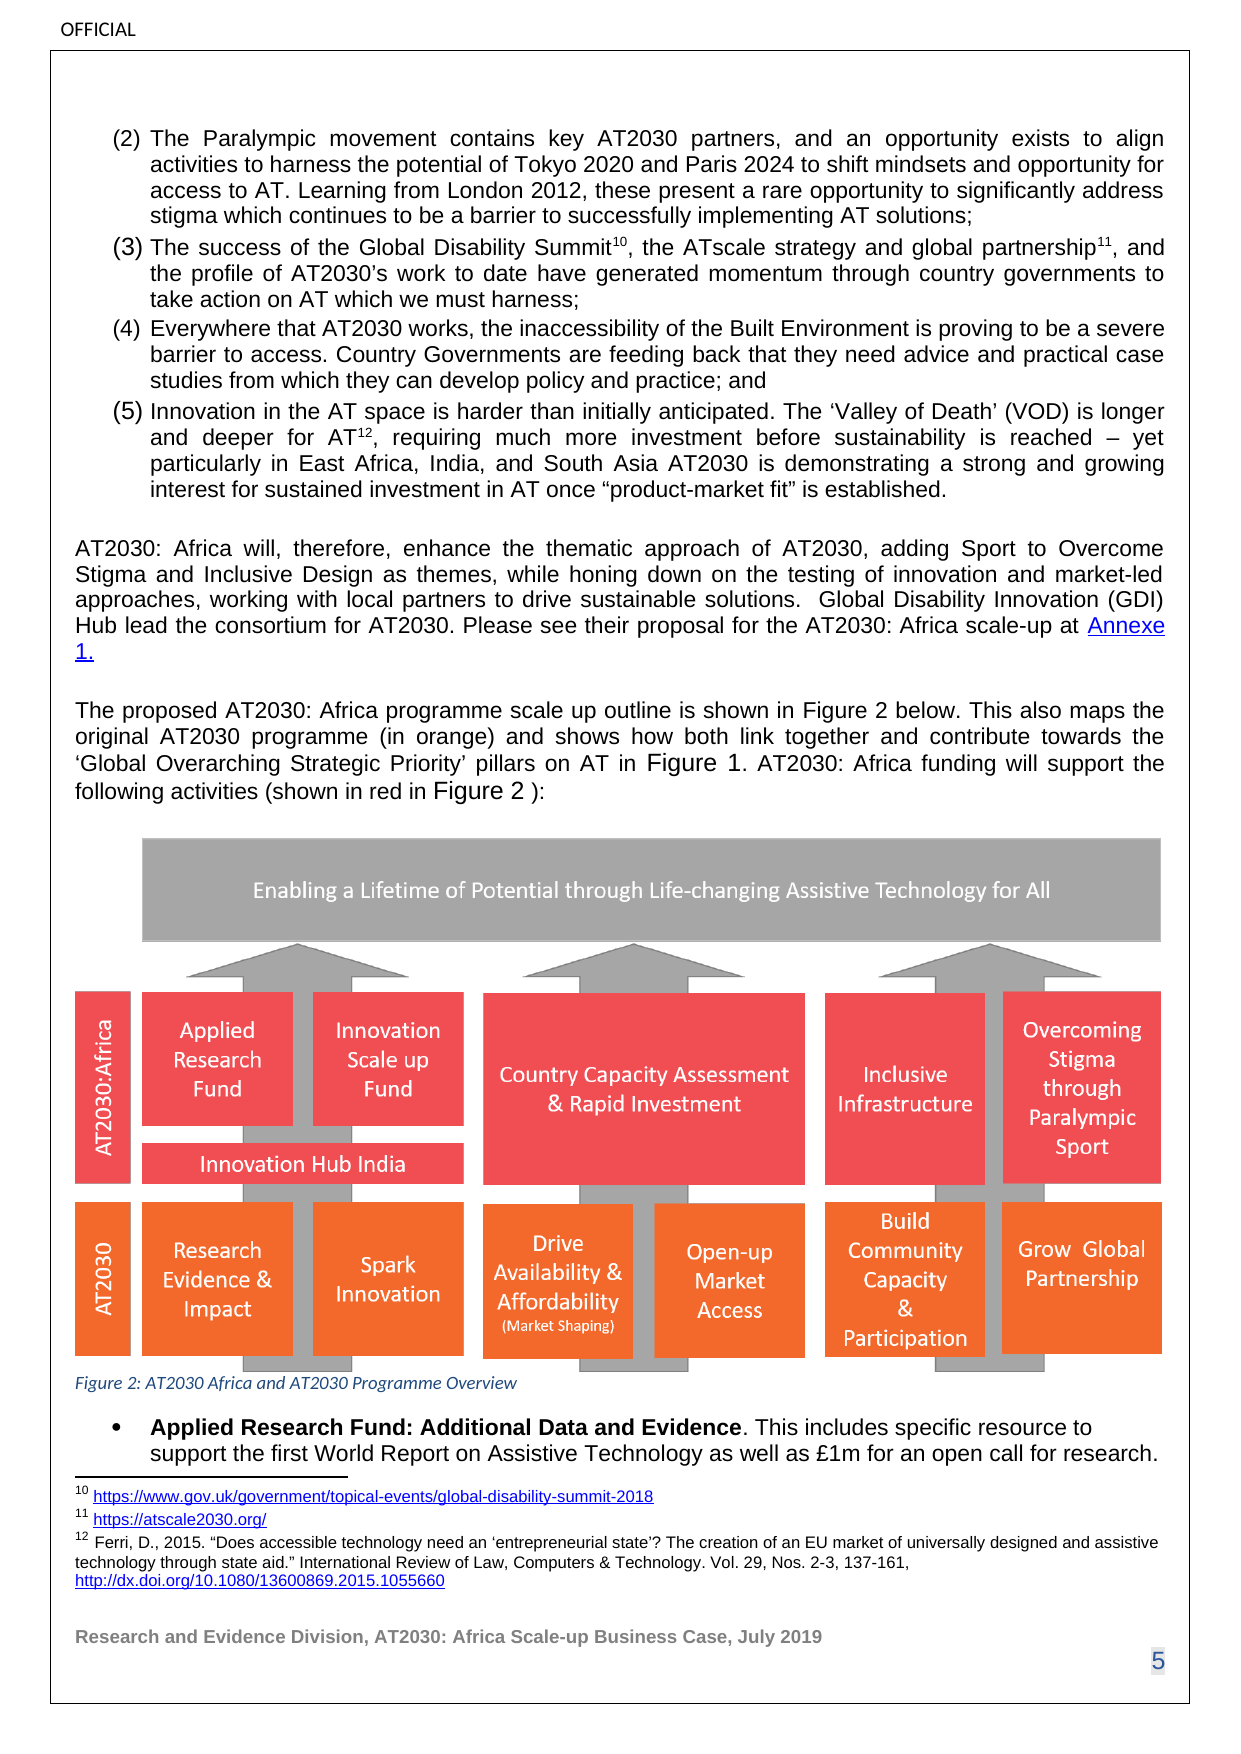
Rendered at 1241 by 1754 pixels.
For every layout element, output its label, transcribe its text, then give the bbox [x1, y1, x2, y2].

list Innovation in the AT space is harder than initially anticipated. The ‘Valley of Death’ (VOD) is longer and deeper for AT, requiring much more investment before sustainability is reached – yet particularly in East Africa, India, and South Asia AT2030 is demonstrating a strong and growing interest for sustained investment in AT once “product-market fit” is established. [112, 397, 1165, 502]
list The success of the Global Disability Summit, the ATscale strategy and global partnership, and the profile of AT2030’s work to date have generated momentum through country governments to take action on AT which we must harness; [112, 233, 1165, 312]
list https://www.gov.uk/government/topical-events/global-disability-summit-2018 [75, 1483, 1165, 1507]
picture [75, 838, 1166, 1372]
list The Paralympic movement contains key AT2030 partners, and an opportunity exists to align activities to harness the potential of Tokyo 2020 and Paris 2024 to shift mindsets and opportunity for access to AT. Learning from London 2012, these present a rare opportunity to significantly address stigma which continues to be a barrier to successfully implementing AT solutions; [112, 126, 1165, 228]
text AT2030: Africa will, therefore, enhance the thematic approach of AT2030, adding Sport to Overcome Stigma and Inclusive Design as themes, while honing down on the testing of innovation and market-led approaches, working with local partners to drive sustainable solutions. Global Disability Innovation (GDI) Hub lead the consortium for AT2030. Please see their proposal for the AT2030: Africa scale-up at Annexe 1. [75, 536, 1165, 664]
list Ferri, D., 2015. “Does accessible technology need an ‘entrepreneurial state’? The creation of an EU market of universally designed and assistive technology through state aid.” International Review of Law, Computers & Technology. Vol. 29, Nos. 2-3, 137-161, http://dx.doi.org/10.1080/13600869.2015.1055660 [75, 1530, 1165, 1590]
list Everywhere that AT2030 works, the inaccessibility of the Built Environment is proving to be a severe barrier to access. Country Governments are feeding back that they need advice and practical case studies from which they can develop policy and practice; and [112, 316, 1165, 393]
list Applied Research Fund: Additional Data and Evidence. This includes specific resource to support the first World Report on Assistive Technology as well as £1m for an open call for research. [112, 1415, 1165, 1466]
text The proposed AT2030: Africa programme scale up outline is shown in Figure 2 below. This also maps the original AT2030 programme (in orange) and shows how both link together and contribute towards the ‘Global Overarching Strategic Priority’ pillars on AT in Figure 1. AT2030: Africa funding will support the following activities (shown in red in Figure 2 ): [75, 698, 1165, 805]
list https://atscale2030.org/ [75, 1507, 1165, 1530]
text Figure 2: AT2030 Africa and AT2030 Programme Overview [75, 1375, 1165, 1394]
